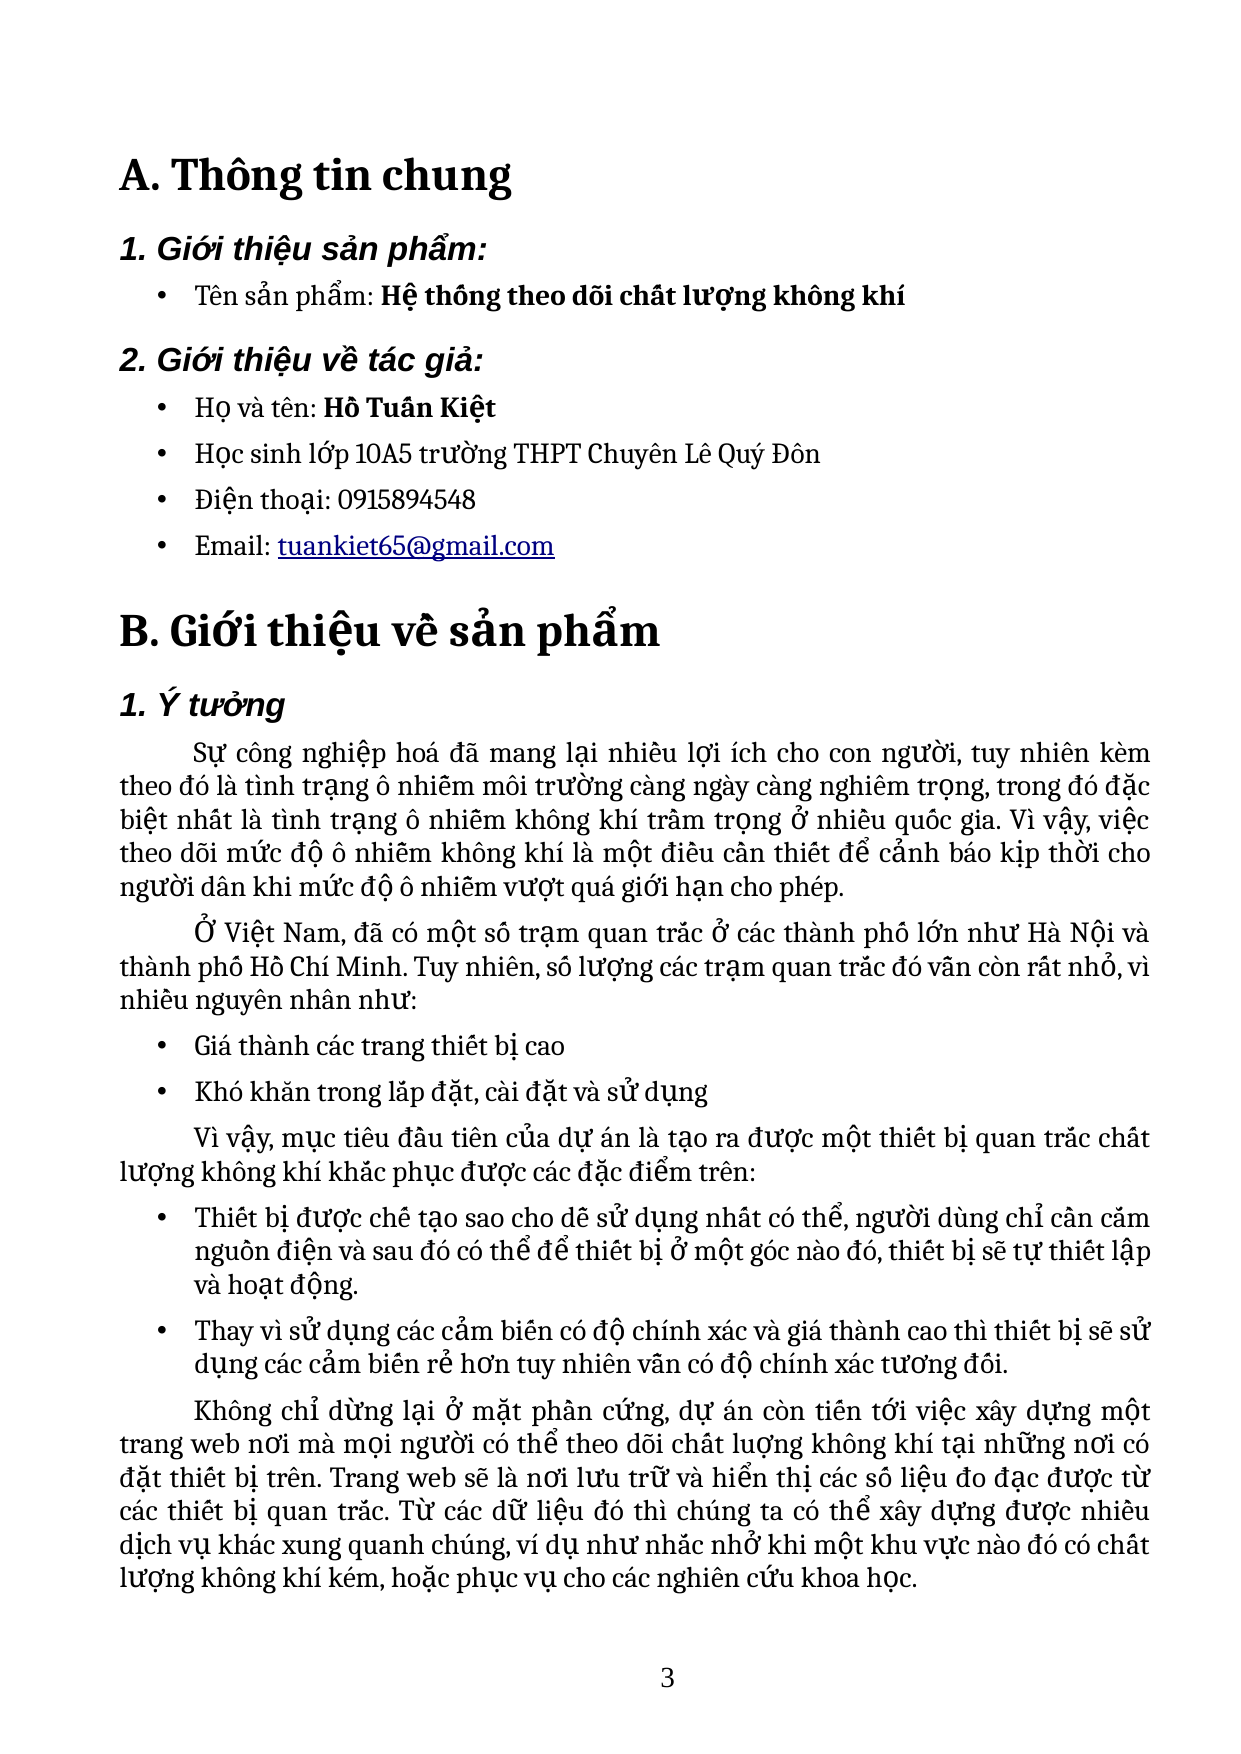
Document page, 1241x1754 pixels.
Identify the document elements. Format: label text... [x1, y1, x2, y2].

text Sự công nghiệp hoá đã mang lại nhiều lợi ích cho con người, tuy nhiên kèm theo đó là tình trạng ô nhiễm môi trường càng ngày càng nghiêm trọng, trong đó đặc biệt nhất là tình trạng ô nhiễm không khí trầm trọng ở nhiều quốc gia. Vì vậy, việc theo dõi mức độ ô nhiễm không khí là một điều cần thiết để cảnh báo kịp thời cho người dân khi mức độ ô nhiễm vượt quá giới hạn cho phép. [119, 736, 1151, 904]
subtitle B. Giới thiệu về sản phẩm [119, 605, 1151, 658]
text Ở Việt Nam, đã có một số trạm quan trắc ở các thành phố lớn như Hà Nội và thành phố Hồ Chí Minh. Tuy nhiên, số lượng các trạm quan trắc đó vẫn còn rất nhỏ, vì nhiều nguyên nhân như: [119, 916, 1151, 1017]
list Họ và tên: Hồ Tuấn Kiệt [157, 391, 1151, 424]
list Giá thành các trang thiết bị cao [157, 1029, 1151, 1063]
list Thay vì sử dụng các cảm biến có độ chính xác và giá thành cao thì thiết bị sẽ sử dụng các cảm biến rẻ hơn tuy nhiên vẫn có độ chính xác tương đối. [157, 1314, 1151, 1381]
subtitle 2. Giới thiệu về tác giả: [119, 340, 1151, 379]
list Điện thoại: 0915894548 [157, 483, 1151, 516]
subtitle A. Thông tin chung [119, 148, 1151, 202]
list Tên sản phẩm: Hệ thống theo dõi chất lượng không khí [157, 279, 1151, 313]
list Thiết bị được chế tạo sao cho dễ sử dụng nhất có thể, người dùng chỉ cần cắm nguồn điện và sau đó có thể để thiết bị ở một góc nào đó, thiết bị sẽ tự thiết lập và hoạt động. [157, 1201, 1151, 1302]
text Vì vậy, mục tiêu đầu tiên của dự án là tạo ra được một thiết bị quan trắc chất lượng không khí khắc phục được các đặc điểm trên: [119, 1121, 1151, 1188]
subtitle 1. Giới thiệu sản phẩm: [119, 229, 1151, 267]
list Học sinh lớp 10A5 trường THPT Chuyên Lê Quý Đôn [157, 437, 1151, 470]
text Không chỉ dừng lại ở mặt phần cứng, dự án còn tiến tới việc xây dựng một trang web nơi mà mọi người có thể theo dõi chất luợng không khí tại những nơi có đặt thiết bị trên. Trang web sẽ là nơi lưu trữ và hiển thị các số liệu đo đạc được từ các thiết bị quan trắc. Từ các dữ liệu đó thì chúng ta có thể xây dựng được nhiều dịch vụ khác xung quanh chúng, ví dụ như nhắc nhở khi một khu vực nào đó có chất lượng không khí kém, hoặc phục vụ cho các nghiên cứu khoa học. [119, 1394, 1151, 1595]
list Email: tuankiet65@gmail.com [157, 529, 1151, 562]
subtitle 1. Ý tưởng [119, 686, 1151, 724]
list Khó khăn trong lắp đặt, cài đặt và sử dụng [157, 1075, 1151, 1109]
